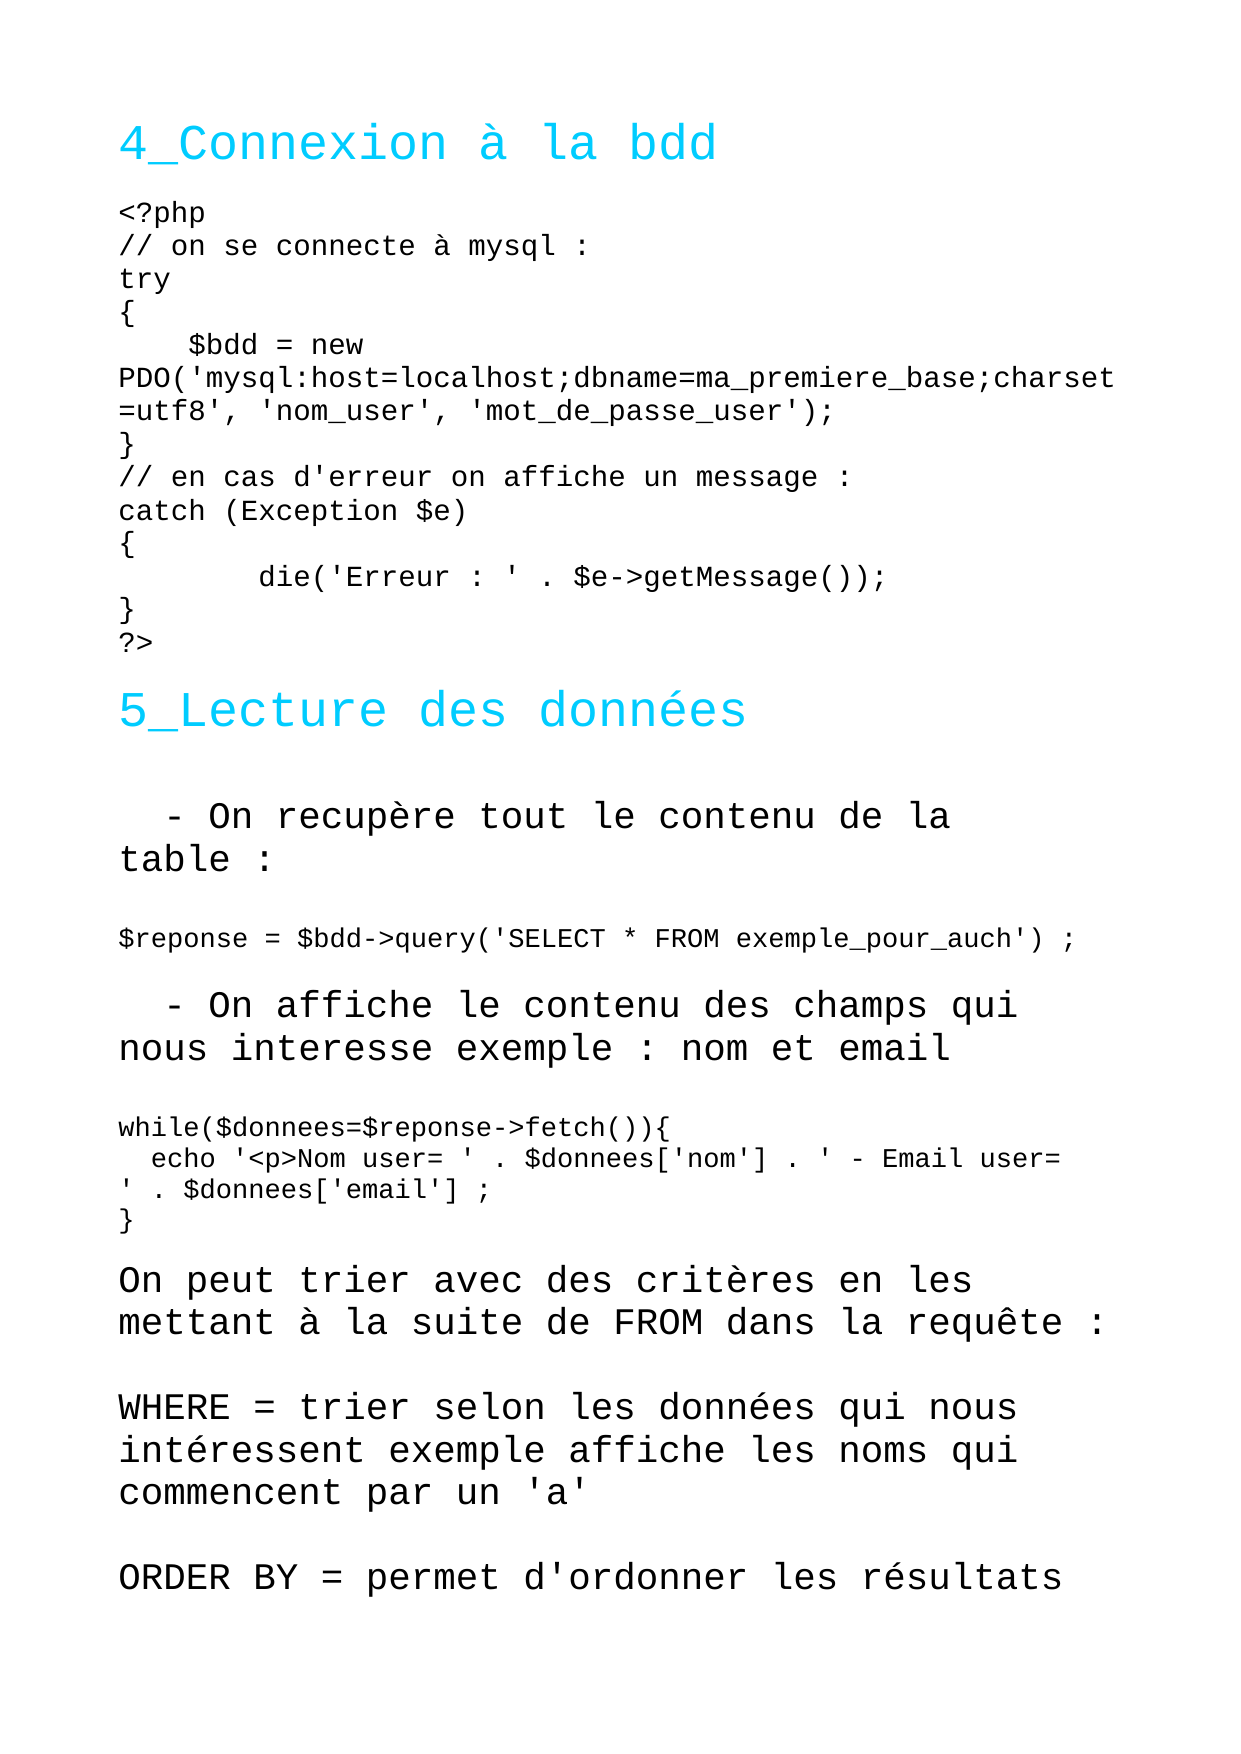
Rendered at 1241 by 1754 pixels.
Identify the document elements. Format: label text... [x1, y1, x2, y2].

text } [118, 429, 1122, 463]
text catch (Exception $e) [118, 496, 1122, 529]
text } [118, 595, 1122, 628]
text <?php [118, 198, 1122, 231]
text On peut trier avec des critères en les mettant à la suite de FROM dans la requête : [118, 1261, 1122, 1346]
text - On affiche le contenu des champs qui nous interesse exemple : nom et email [118, 987, 1122, 1072]
text echo '<p>Nom user= ' . $donnees['nom'] . ' - Email user= ' . $donnees['email'] ; [118, 1145, 1122, 1206]
text ?> [118, 628, 1122, 661]
text $reponse = $bdd->query('SELECT * FROM exemple_pour_auch') ; [118, 925, 1122, 956]
text } [118, 1206, 1122, 1237]
text ORDER BY = permet d'ordonner les résultats [118, 1558, 1122, 1601]
text while($donnees=$reponse->fetch()){ [118, 1114, 1122, 1145]
text // en cas d'erreur on affiche un message : [118, 463, 1122, 496]
text try [118, 264, 1122, 297]
text // on se connecte à mysql : [118, 231, 1122, 264]
text $bdd = new PDO('mysql:host=localhost;dbname=ma_premiere_base;charset=utf8', 'nom_user', 'mot_de_passe_user'); [118, 331, 1122, 429]
text { [118, 529, 1122, 562]
text 5_Lecture des données [118, 684, 1122, 741]
text 4_Connexion à la bdd [118, 118, 1122, 175]
text WHERE = trier selon les données qui nous intéressent exemple affiche les noms qui commencent par un 'a' [118, 1388, 1122, 1516]
text die('Erreur : ' . $e->getMessage()); [118, 562, 1122, 595]
text - On recupère tout le contenu de la table : [118, 798, 1122, 883]
text { [118, 297, 1122, 331]
